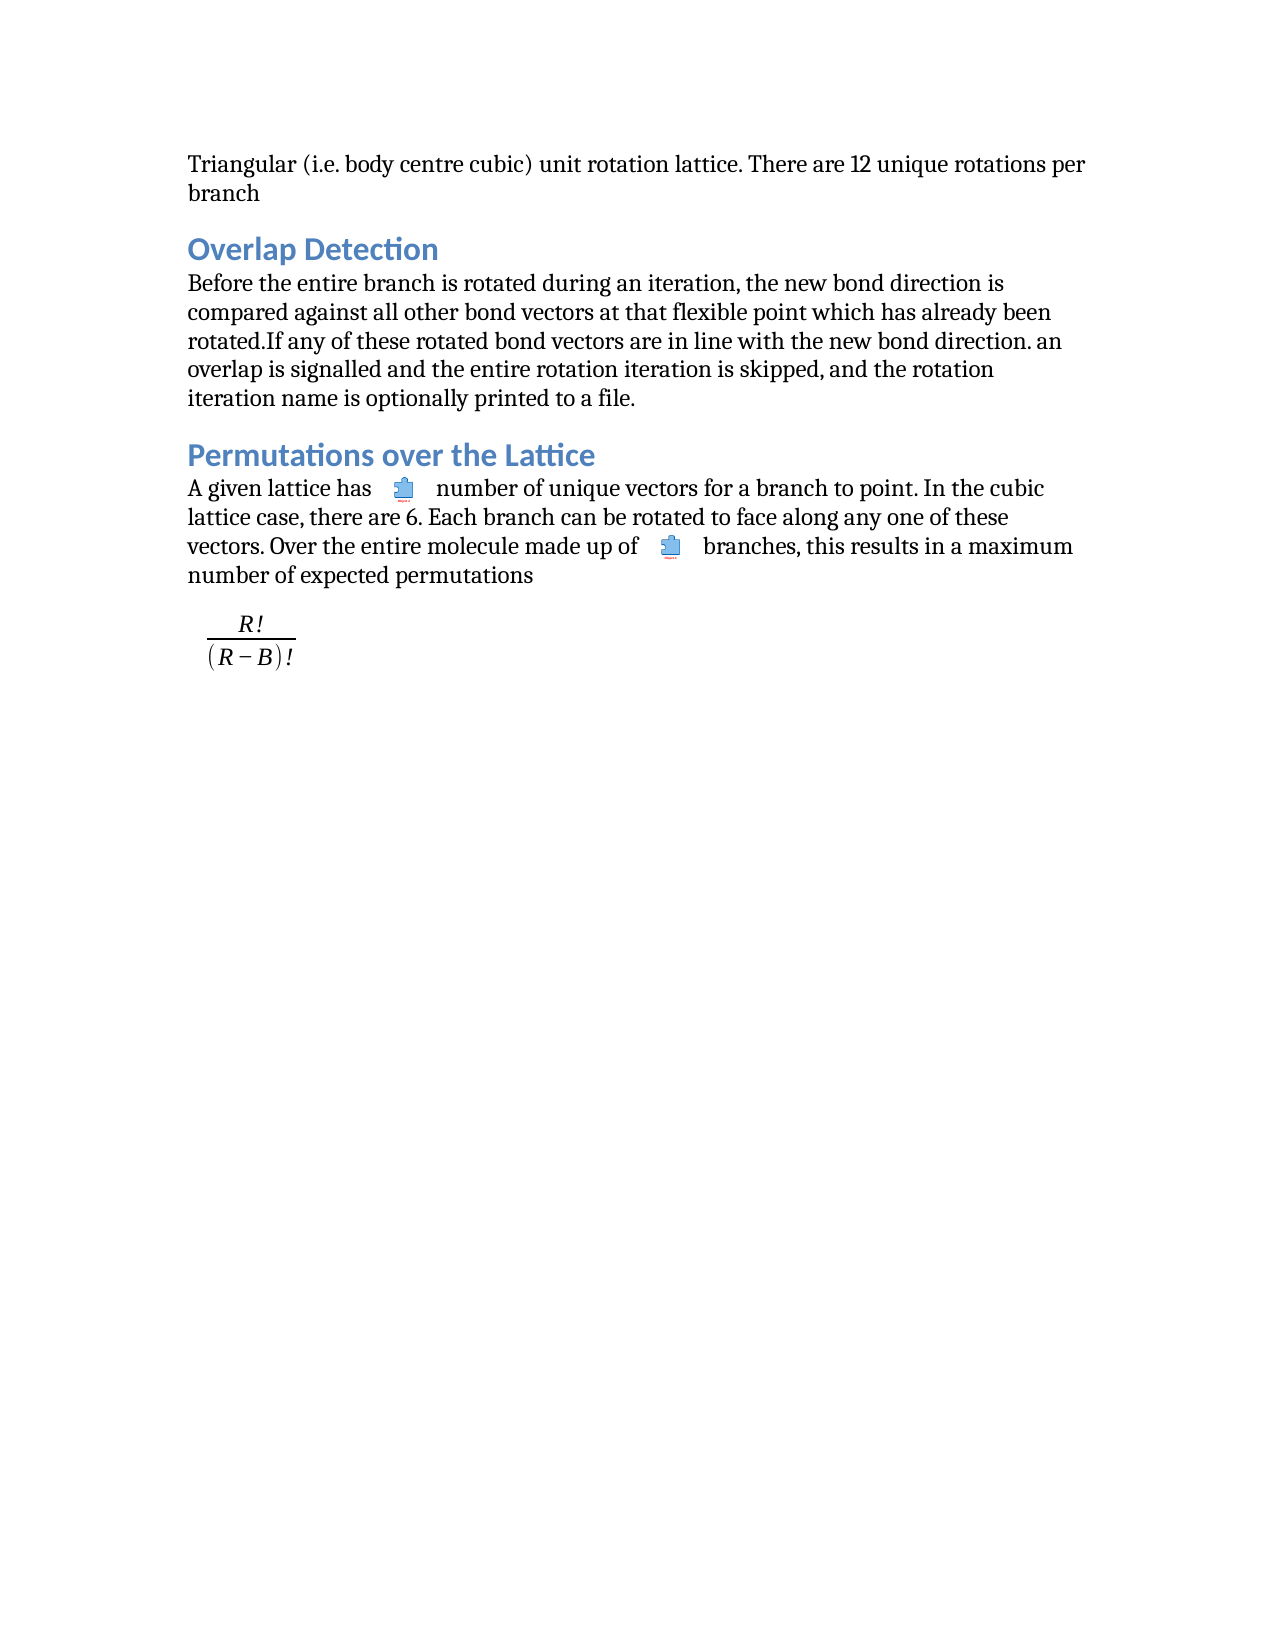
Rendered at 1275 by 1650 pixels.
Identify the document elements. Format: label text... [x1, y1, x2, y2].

text A given lattice has number of unique vectors for a branch to point. In the cubic lattice case, there are 6. Each branch can be rotated to face along any one of these vectors. Over the entire molecule made up of branches, this results in a maximum number of expected permutations [187, 474, 1087, 589]
subtitle Overlap Detection [187, 228, 1087, 269]
subtitle Permutations over the Lattice [187, 434, 1087, 474]
text Triangular (i.e. body centre cubic) unit rotation lattice. There are 12 unique rotations per branch [187, 150, 1087, 207]
text Before the entire branch is rotated during an iteration, the new bond direction is compared against all other bond vectors at that flexible point which has already been rotated.If any of these rotated bond vectors are in line with the new bond direction. an overlap is signalled and the entire rotation iteration is skipped, and the rotation iteration name is optionally printed to a file. [187, 269, 1087, 413]
